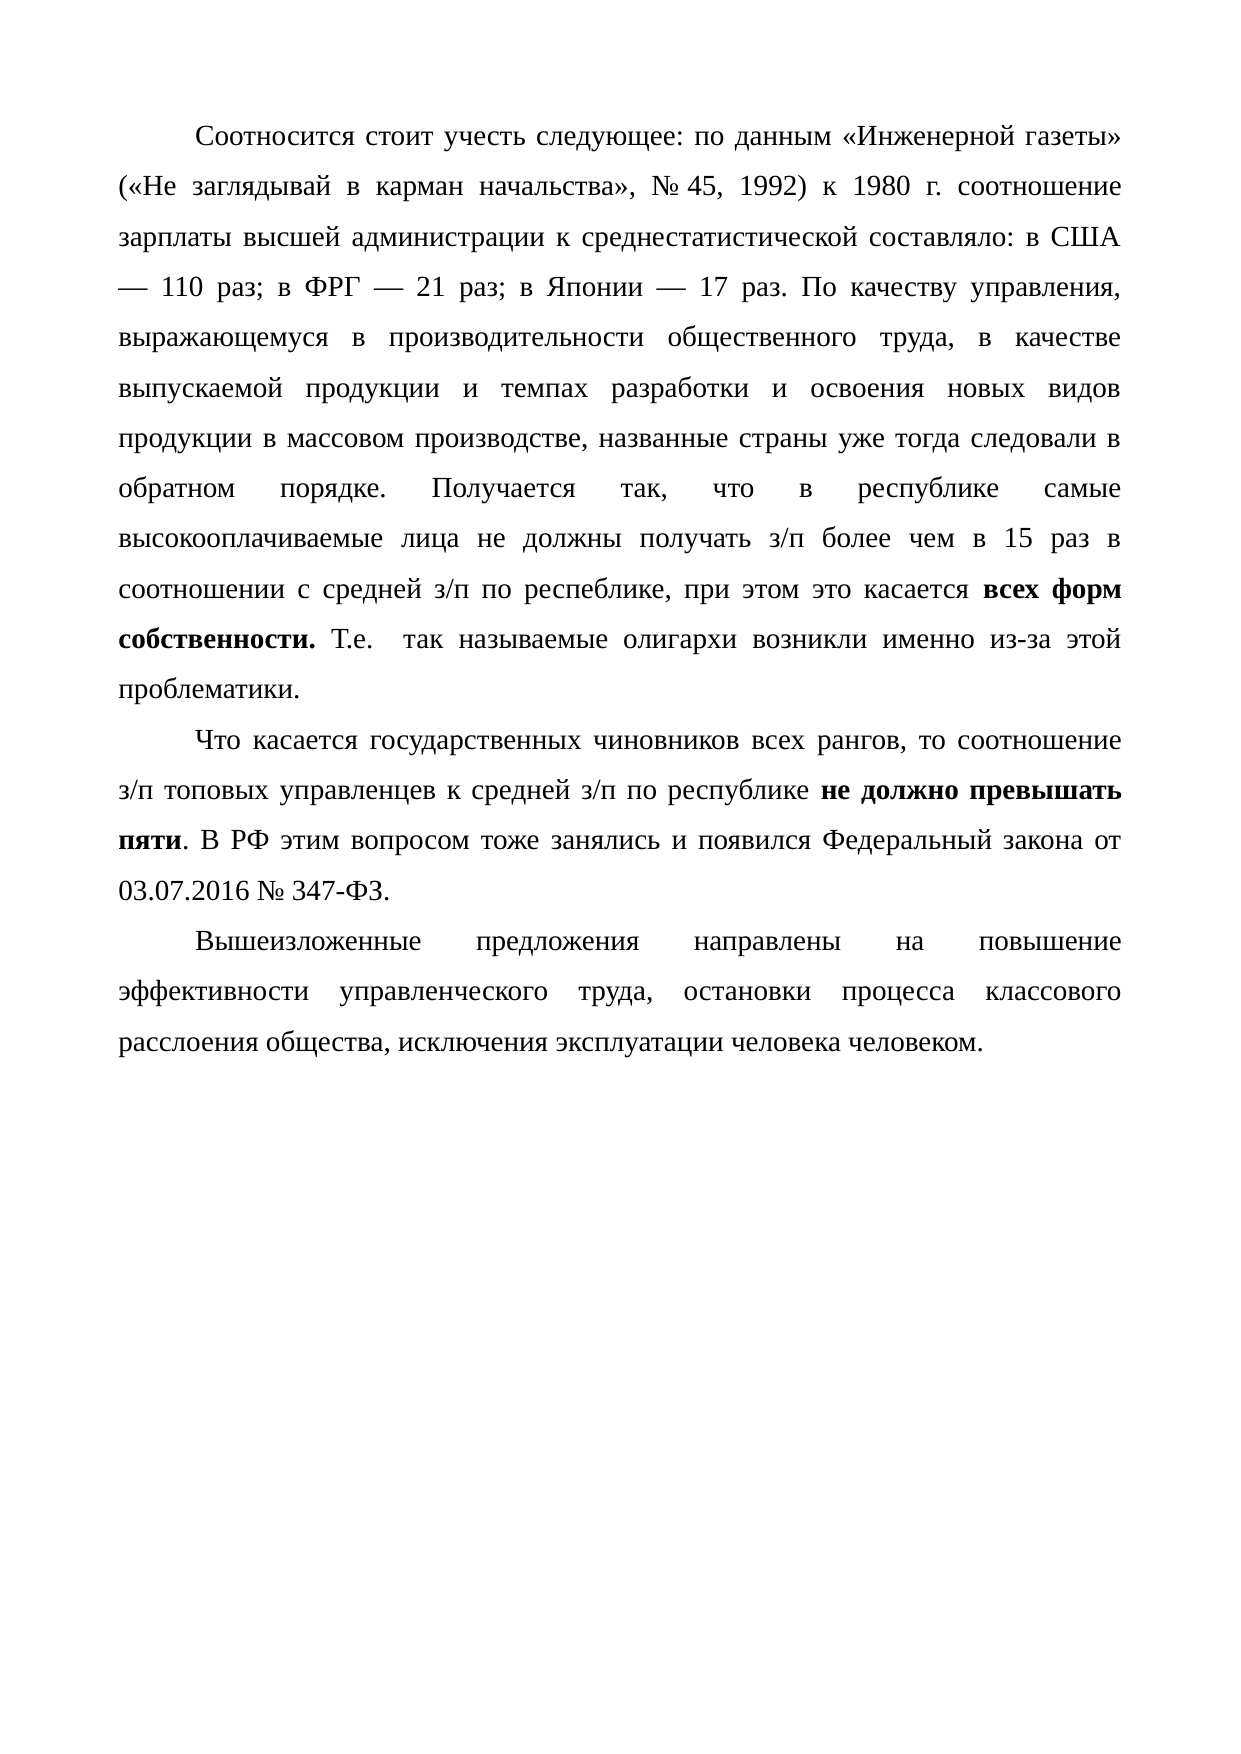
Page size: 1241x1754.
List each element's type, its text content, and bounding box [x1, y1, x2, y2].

text Вышеизложенные предложения направлены на повышение эффективности управленческого труда, остановки процесса классового расслоения общества, исключения эксплуатации человека человеком. [118, 923, 1122, 1057]
text Что касается государственных чиновников всех рангов, то соотношение з/п топовых управленцев к средней з/п по республике не должно превышать пяти. В РФ этим вопросом тоже занялись и появился Федеральный закона от 03.07.2016 № 347-ФЗ. [118, 722, 1122, 906]
text Соотносится стоит учесть следующее: по данным «Инженерной газеты» («Не заглядывай в карман начальства», № 45, 1992) к 1980 г. соотношение зарплаты высшей администрации к среднестатистической составляло: в США — 110 раз; в ФРГ — 21 раз; в Японии — 17 раз. По качеству управления, выражающемуся в производительности общественного труда, в качестве выпускаемой продукции и темпах разработки и освоения новых видов продукции в массовом производстве, названные страны уже тогда следовали в обратном порядке. Получается так, что в республике самые высокооплачиваемые лица не должны получать з/п более чем в 15 раз в соотношении с средней з/п по респеблике, при этом это касается всех форм собственности. Т.е. так называемые олигархи возникли именно из-за этой проблематики. [118, 118, 1122, 705]
